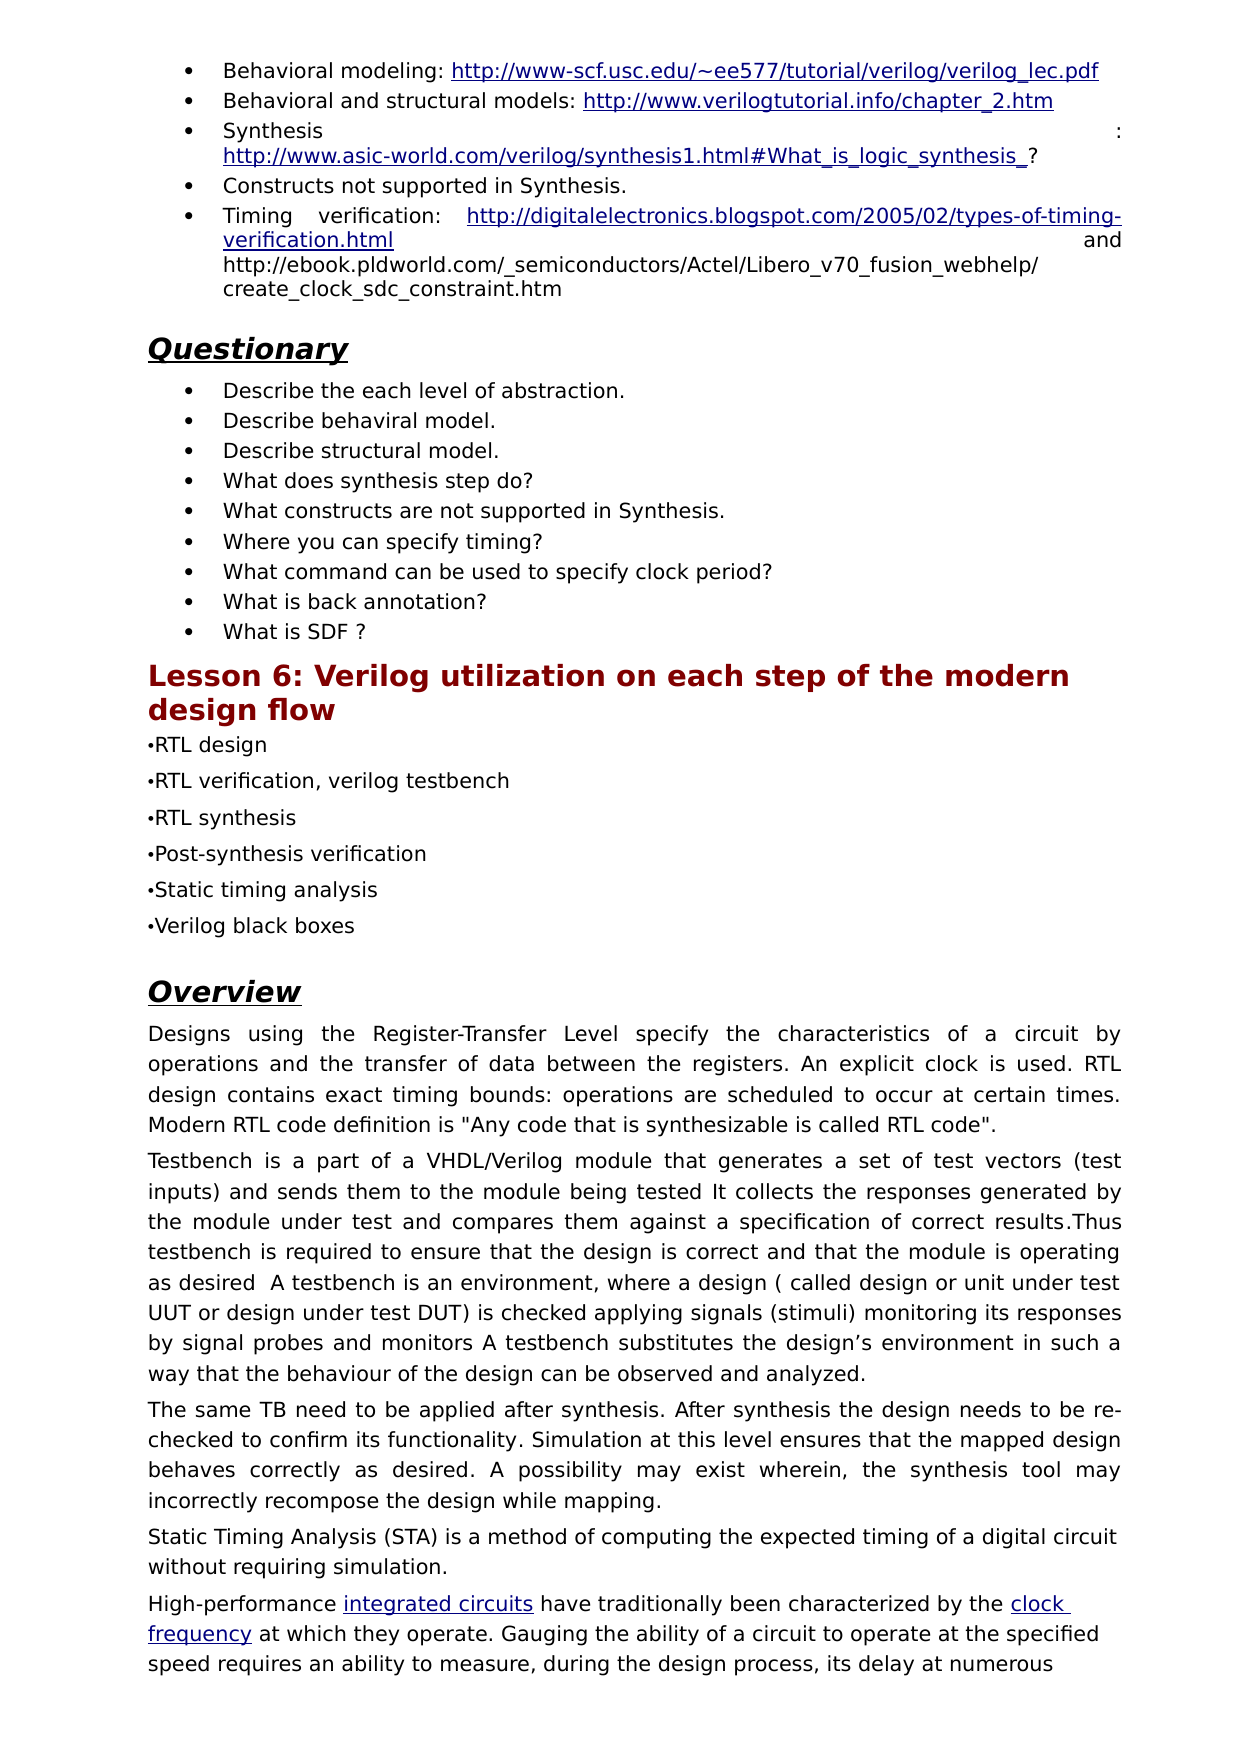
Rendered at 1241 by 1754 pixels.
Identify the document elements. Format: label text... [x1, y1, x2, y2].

list Synthesis : http://www.asic-world.com/verilog/synthesis1.html#What_is_logic_synthesis_? [185, 119, 1122, 168]
list Describe structural model. [185, 439, 1122, 463]
text Static Timing Analysis (STA) is a method of computing the expected timing of a digital circuit without requiring simulation. [148, 1525, 1122, 1579]
list What is back annotation? [185, 590, 1122, 614]
list What does synthesis step do? [185, 469, 1122, 493]
text Testbench is a part of a VHDL/Verilog module that generates a set of test vectors (test inputs) and sends them to the module being tested It collects the responses generated by the module under test and compares them against a specification of correct results.Thus testbench is required to ensure that the design is correct and that the module is operating as desired A testbench is an environment, where a design ( called design or unit under test UUT or design under test DUT) is checked applying signals (stimuli) monitoring its responses by signal probes and monitors A testbench substitutes the design’s environment in such a way that the behaviour of the design can be observed and analyzed. [148, 1149, 1122, 1386]
list RTL synthesis [148, 806, 1122, 830]
list Describe behaviral model. [185, 409, 1122, 433]
text The same TB need to be applied after synthesis. After synthesis the design needs to be re- checked to confirm its functionality. Simulation at this level ensures that the mapped design behaves correctly as desired. A possibility may exist wherein, the synthesis tool may incorrectly recompose the design while mapping. [148, 1398, 1122, 1513]
text Designs using the Register-Transfer Level specify the characteristics of a circuit by operations and the transfer of data between the registers. An explicit clock is used. RTL design contains exact timing bounds: operations are scheduled to occur at certain times. Modern RTL code definition is "Any code that is synthesizable is called RTL code". [148, 1022, 1122, 1137]
list What constructs are not supported in Synthesis. [185, 499, 1122, 524]
list Constructs not supported in Synthesis. [185, 174, 1122, 198]
subtitle Overview [148, 976, 1122, 1010]
list What is SDF ? [185, 620, 1122, 644]
list What command can be used to specify clock period? [185, 560, 1122, 584]
list RTL design [148, 733, 1122, 757]
list RTL verification, verilog testbench [148, 769, 1122, 794]
subtitle Verilog utilization on each step of the modern design flow [148, 659, 1122, 727]
list Post-synthesis verification [148, 842, 1122, 866]
list Static timing analysis [148, 878, 1122, 902]
list Where you can specify timing? [185, 530, 1122, 554]
list Behavioral modeling: http://www-scf.usc.edu/~ee577/tutorial/verilog/verilog_lec.pdf [185, 59, 1122, 83]
list Verilog black boxes [148, 914, 1122, 939]
subtitle Questionary [148, 332, 1122, 366]
list Behavioral and structural models: http://www.verilogtutorial.info/chapter_2.htm [185, 89, 1122, 113]
list Timing verification: http://digitalelectronics.blogspot.com/2005/02/types-of-timing-verification.html and http://ebook.pldworld.com/_semiconductors/Actel/Libero_v70_fusion_webhelp/create_clock_sdc_constraint.htm [185, 204, 1122, 301]
text High-performance integrated circuits have traditionally been characterized by the clock frequency at which they operate. Gauging the ability of a circuit to operate at the specified speed requires an ability to measure, during the design process, its delay at numerous [148, 1592, 1122, 1676]
list Describe the each level of abstraction. [185, 379, 1122, 403]
